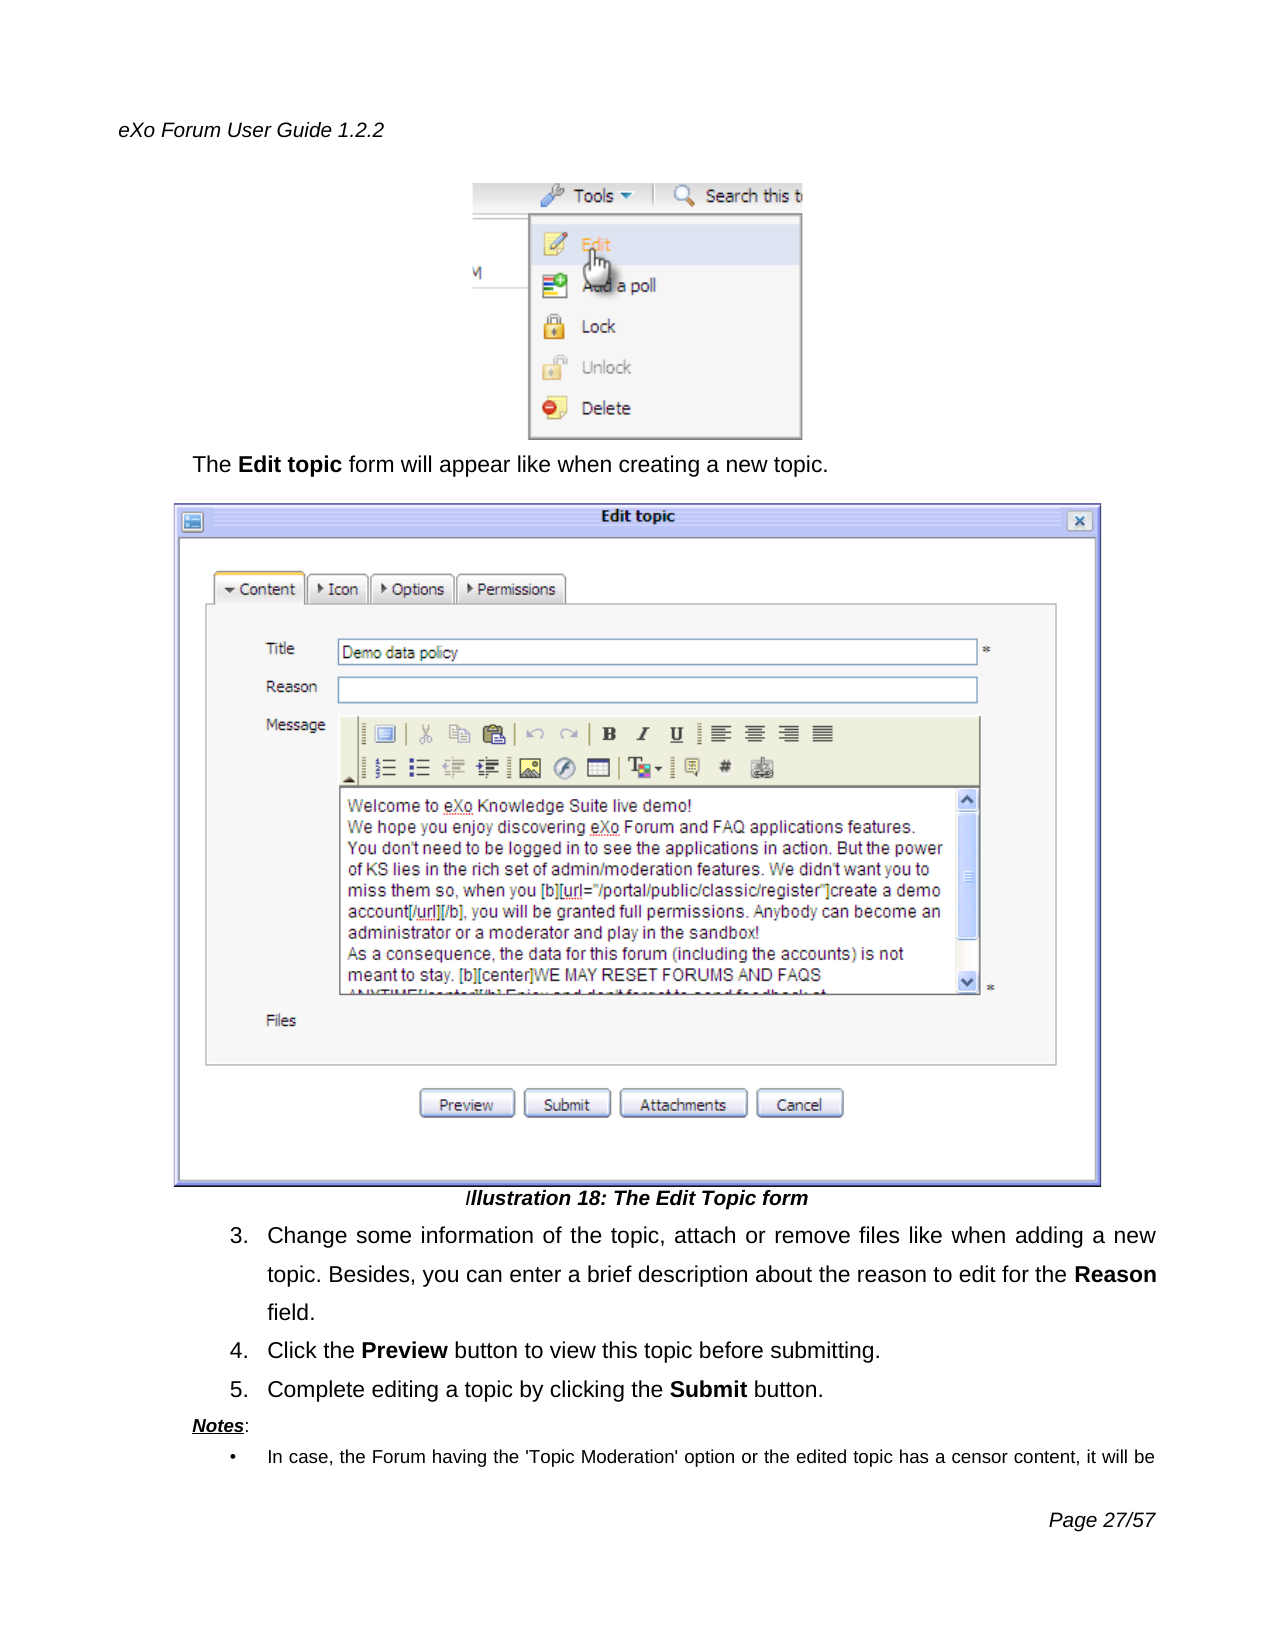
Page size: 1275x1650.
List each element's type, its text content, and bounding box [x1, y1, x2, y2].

list Complete editing a topic by clicking the Submit button. [229, 1377, 1157, 1402]
list Illustration 18: The Edit Topic form [174, 1187, 1101, 1210]
picture [472, 183, 803, 440]
picture [173, 502, 1102, 1187]
text Notes: [192, 1415, 1157, 1436]
list Click the Preview button to view this topic before submitting. [229, 1338, 1157, 1364]
list Change some information of the topic, attach or remove files like when adding a new topic. Besides, you can enter a brief description about the reason to edit for the Reason field. [229, 491, 1157, 1325]
list In case, the Forum having the 'Topic Moderation' option or the edited topic has a censor content, it will be [229, 1446, 1157, 1467]
text The Edit topic form will appear like when creating a new topic. [192, 171, 1157, 478]
